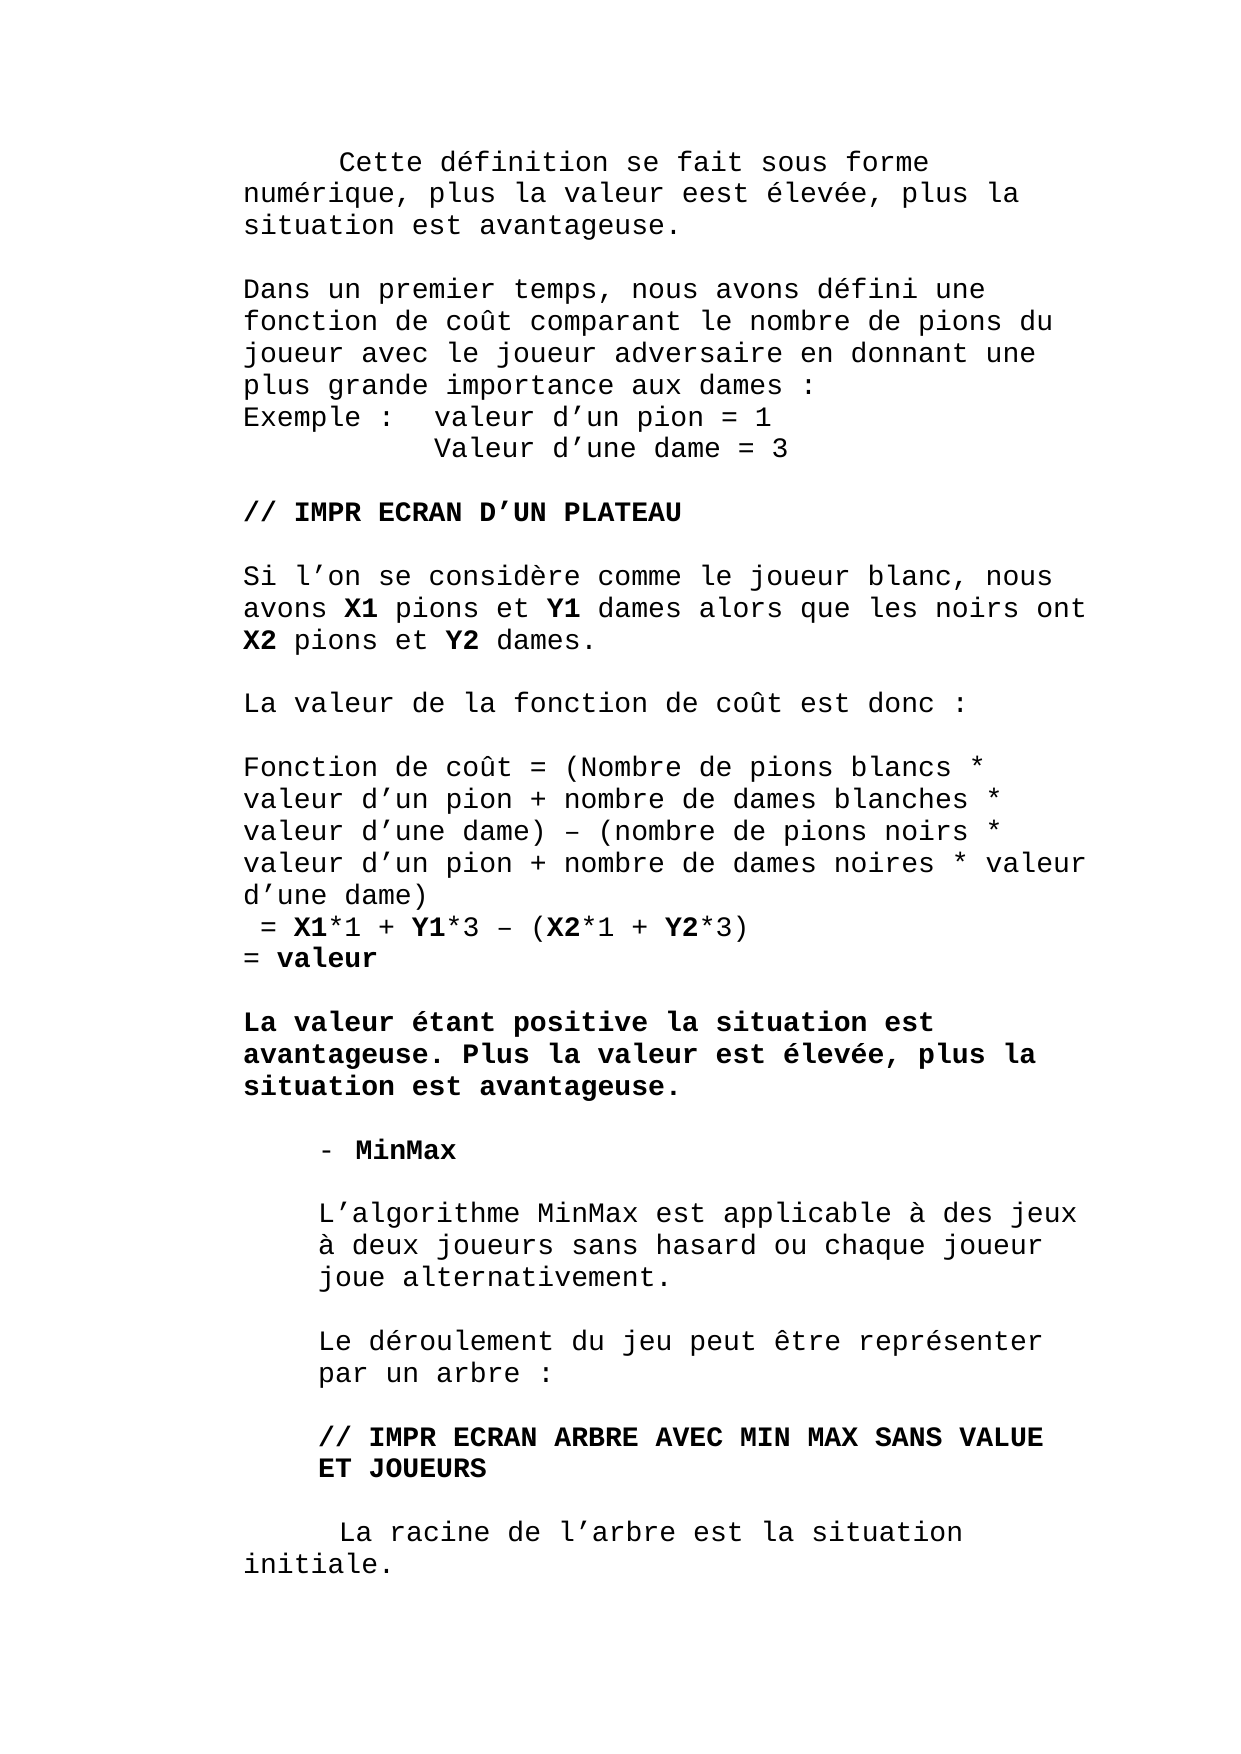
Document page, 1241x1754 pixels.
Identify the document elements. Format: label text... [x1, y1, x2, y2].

text Valeur d’une dame = 3 [243, 434, 1093, 466]
text Le déroulement du jeu peut être représenter par un arbre : [318, 1327, 1093, 1391]
text L’algorithme MinMax est applicable à des jeux à deux joueurs sans hasard ou chaque joueur joue alternativement. [318, 1199, 1093, 1295]
text Fonction de coût = (Nombre de pions blancs * valeur d’un pion + nombre de dames blanches * valeur d’une dame) – (nombre de pions noirs * valeur d’un pion + nombre de dames noires * valeur d’une dame) [243, 753, 1093, 913]
text Dans un premier temps, nous avons défini une fonction de coût comparant le nombre de pions du joueur avec le joueur adversaire en donnant une plus grande importance aux dames : [243, 275, 1093, 403]
text // IMPR ECRAN D’UN PLATEAU [243, 498, 1093, 530]
text // IMPR ECRAN ARBRE AVEC MIN MAX SANS VALUE ET JOUEURS [318, 1423, 1093, 1486]
text La racine de l’arbre est la situation initiale. [243, 1518, 1093, 1582]
text = valeur [243, 944, 1093, 976]
text La valeur de la fonction de coût est donc : [243, 689, 1093, 721]
text = X1*1 + Y1*3 – (X2*1 + Y2*3) [243, 913, 1093, 944]
list MinMax [318, 1136, 1093, 1168]
text Si l’on se considère comme le joueur blanc, nous avons X1 pions et Y1 dames alors que les noirs ont X2 pions et Y2 dames. [243, 562, 1093, 658]
text Exemple : valeur d’un pion = 1 [243, 403, 1093, 434]
text Cette définition se fait sous forme numérique, plus la valeur eest élevée, plus la situation est avantageuse. [243, 148, 1093, 243]
text La valeur étant positive la situation est avantageuse. Plus la valeur est élevée, plus la situation est avantageuse. [243, 1008, 1093, 1104]
